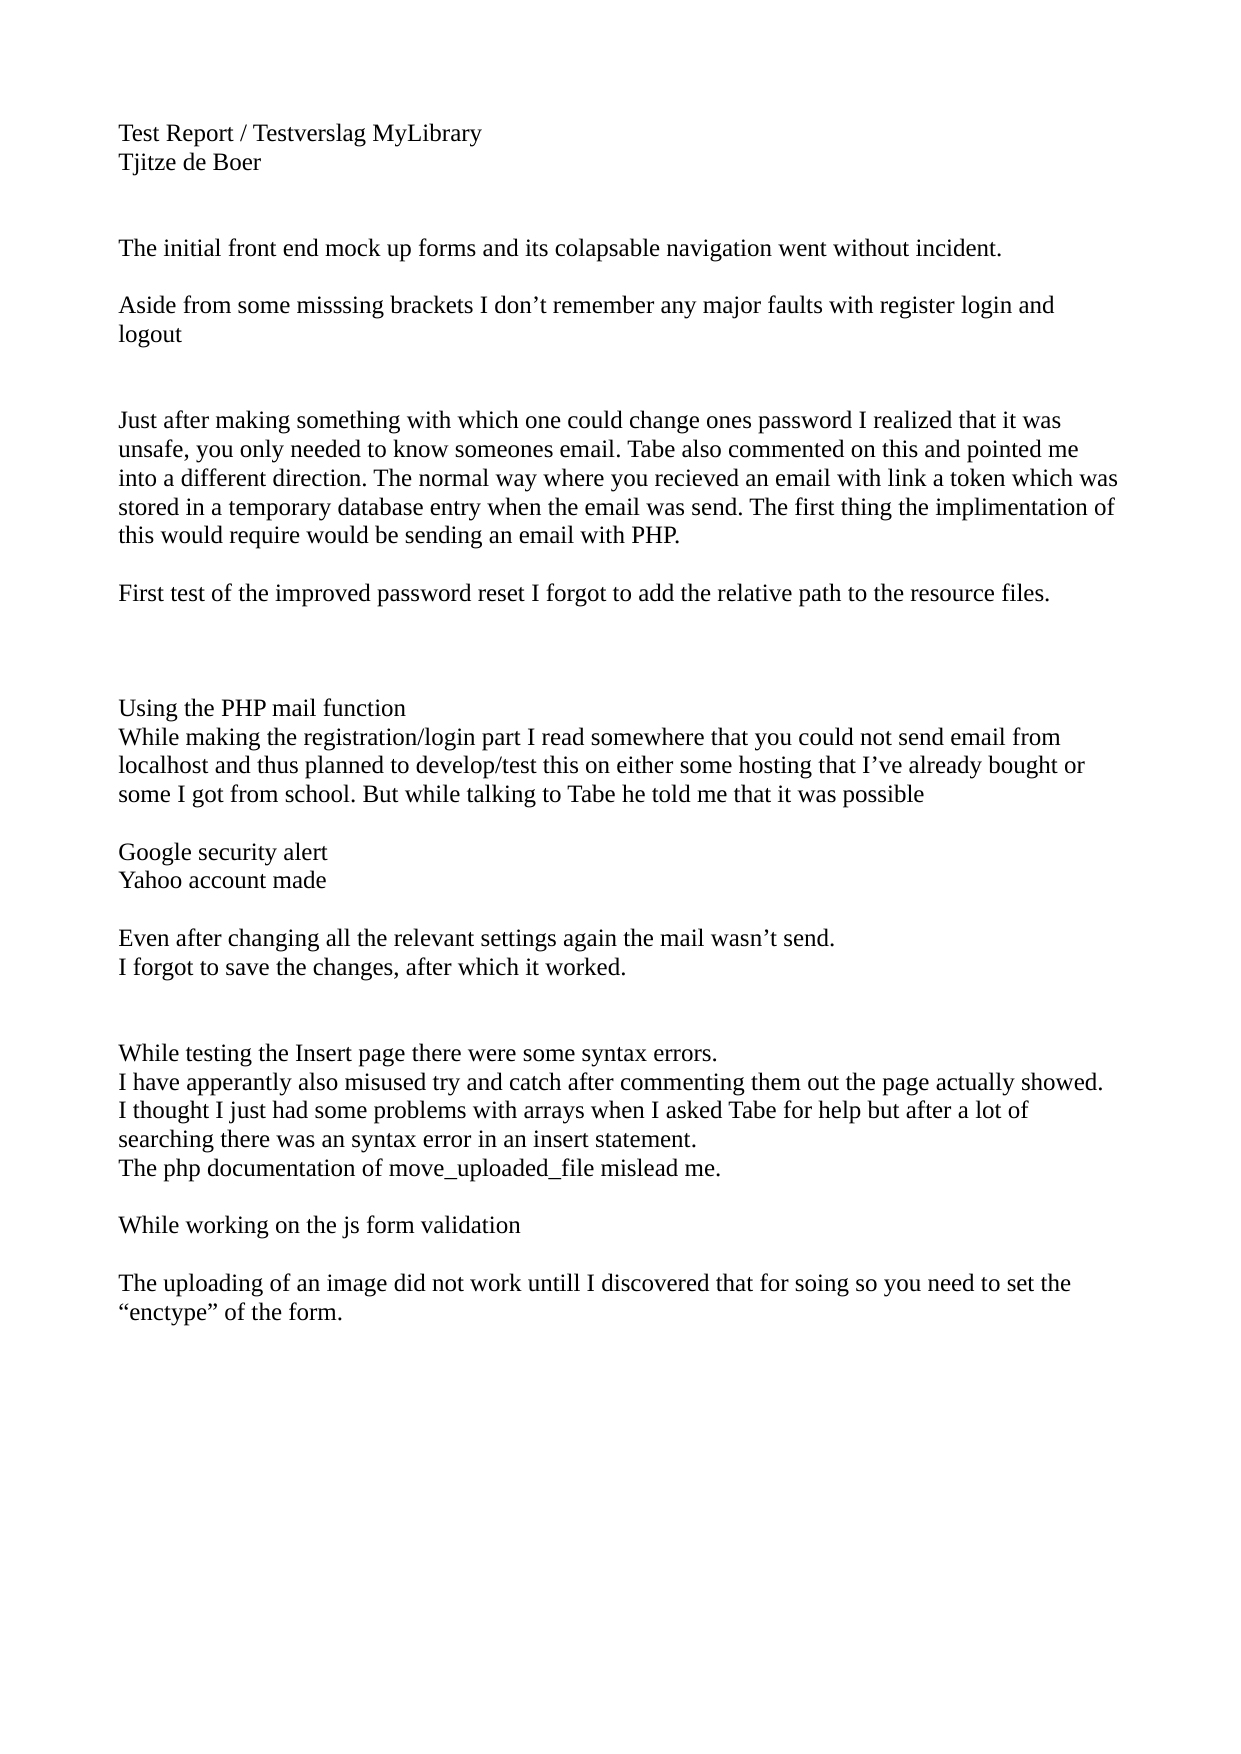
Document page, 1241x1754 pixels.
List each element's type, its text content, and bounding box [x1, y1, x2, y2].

text While working on the js form validation [118, 1211, 1122, 1239]
text Aside from some misssing brackets I don’t remember any major faults with register login and logout [118, 291, 1122, 348]
text While making the registration/login part I read somewhere that you could not send email from localhost and thus planned to develop/test this on either some hosting that I’ve already bought or some I got from school. But while talking to Tabe he told me that it was possible [118, 722, 1122, 808]
text Test Report / Testverslag MyLibrary [118, 118, 1122, 147]
text Yahoo account made [118, 866, 1122, 894]
text Just after making something with which one could change ones password I realized that it was unsafe, you only needed to know someones email. Tabe also commented on this and pointed me into a different direction. The normal way where you recieved an email with link a token which was stored in a temporary database entry when the email was send. The first thing the implimentation of this would require would be sending an email with PHP. [118, 406, 1122, 549]
text Tjitze de Boer [118, 147, 1122, 176]
text The initial front end mock up forms and its colapsable navigation went without incident. [118, 233, 1122, 262]
text While testing the Insert page there were some syntax errors. [118, 1038, 1122, 1067]
text I forgot to save the changes, after which it worked. [118, 952, 1122, 981]
text Using the PHP mail function [118, 693, 1122, 722]
text The uploading of an image did not work untill I discovered that for soing so you need to set the “enctype” of the form. [118, 1268, 1122, 1326]
text Google security alert [118, 837, 1122, 866]
text I thought I just had some problems with arrays when I asked Tabe for help but after a lot of searching there was an syntax error in an insert statement. [118, 1096, 1122, 1153]
text Even after changing all the relevant settings again the mail wasn’t send. [118, 923, 1122, 952]
text First test of the improved password reset I forgot to add the relative path to the resource files. [118, 578, 1122, 607]
text I have apperantly also misused try and catch after commenting them out the page actually showed. [118, 1067, 1122, 1096]
text The php documentation of move_uploaded_file mislead me. [118, 1153, 1122, 1182]
